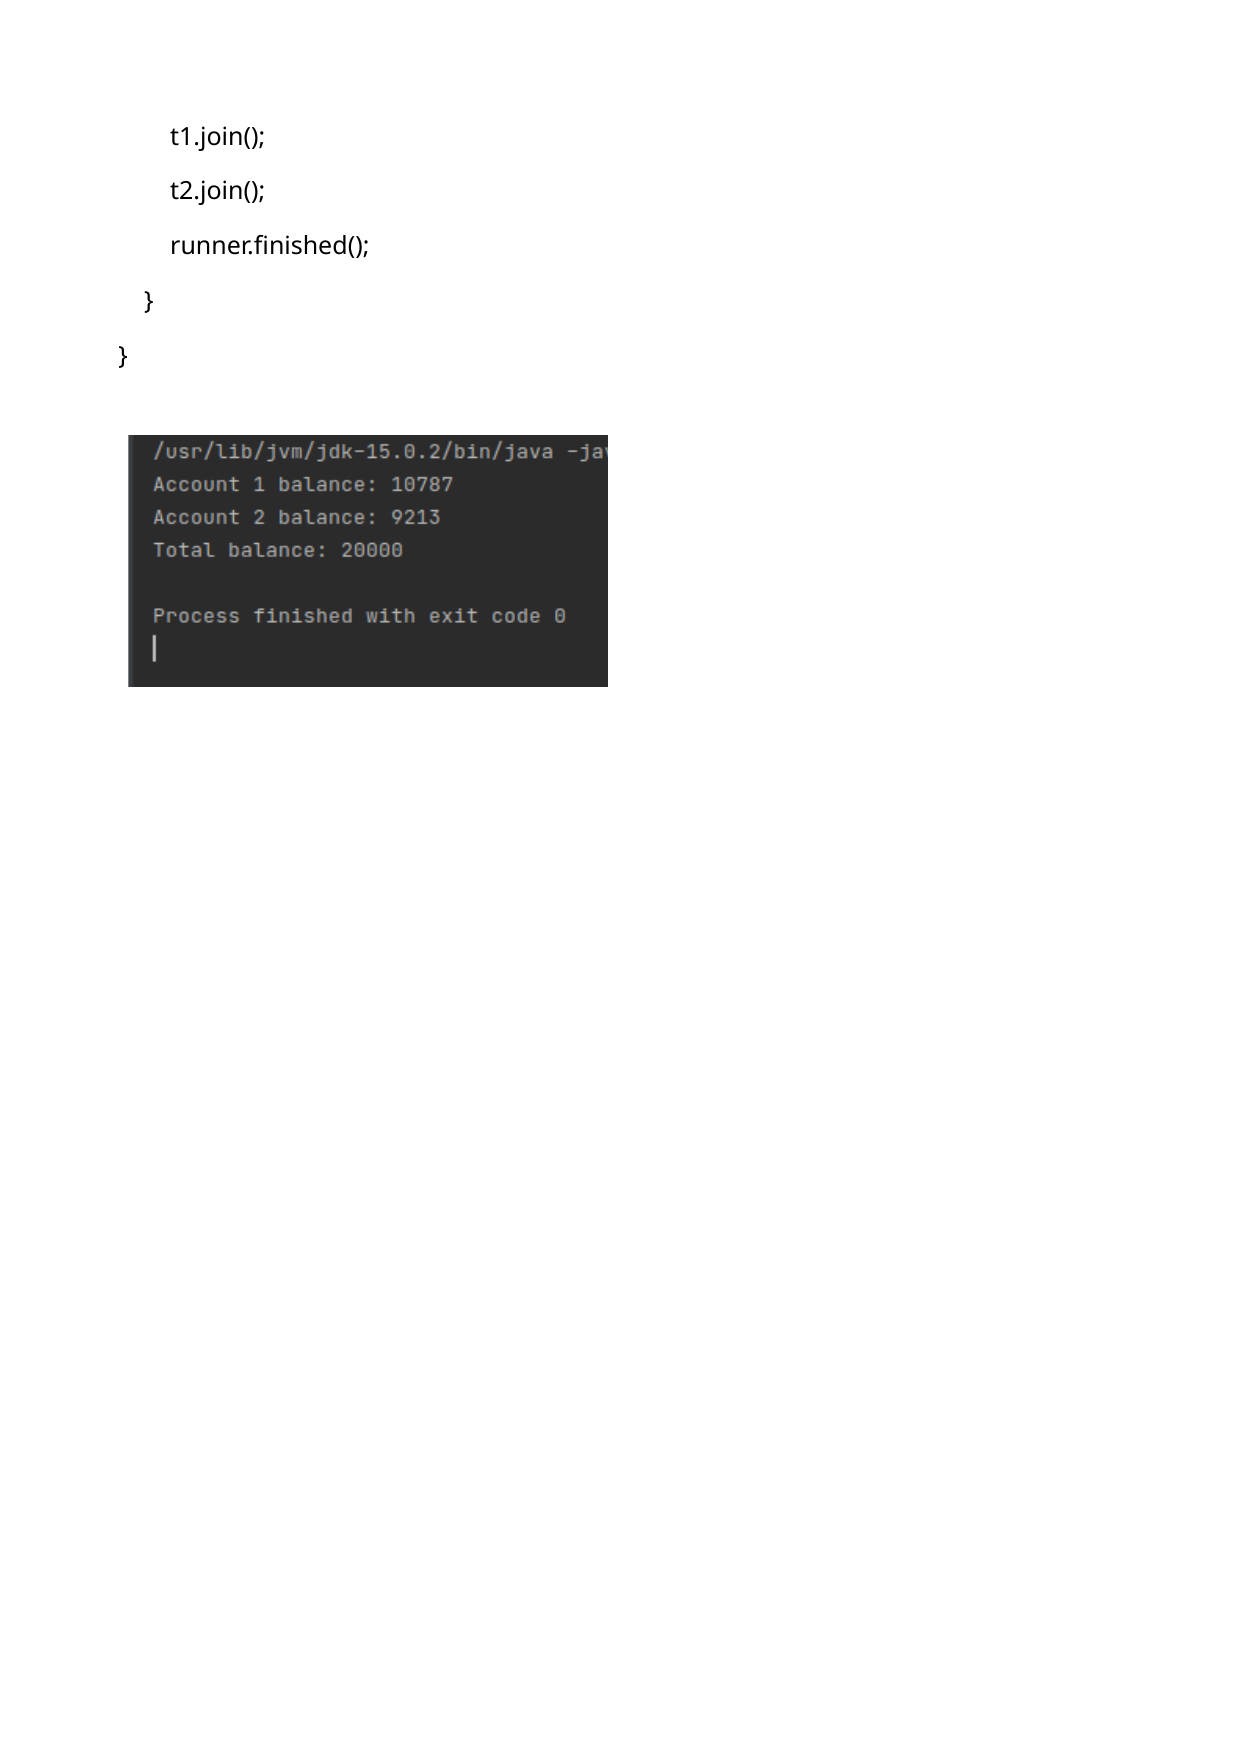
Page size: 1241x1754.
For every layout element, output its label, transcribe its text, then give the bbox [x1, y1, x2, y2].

text t2.join(); [118, 173, 1122, 207]
text } [118, 337, 1122, 371]
text runner.finished(); [118, 228, 1122, 262]
text } [118, 282, 1122, 317]
picture [128, 435, 608, 687]
text t1.join(); [118, 118, 1122, 152]
